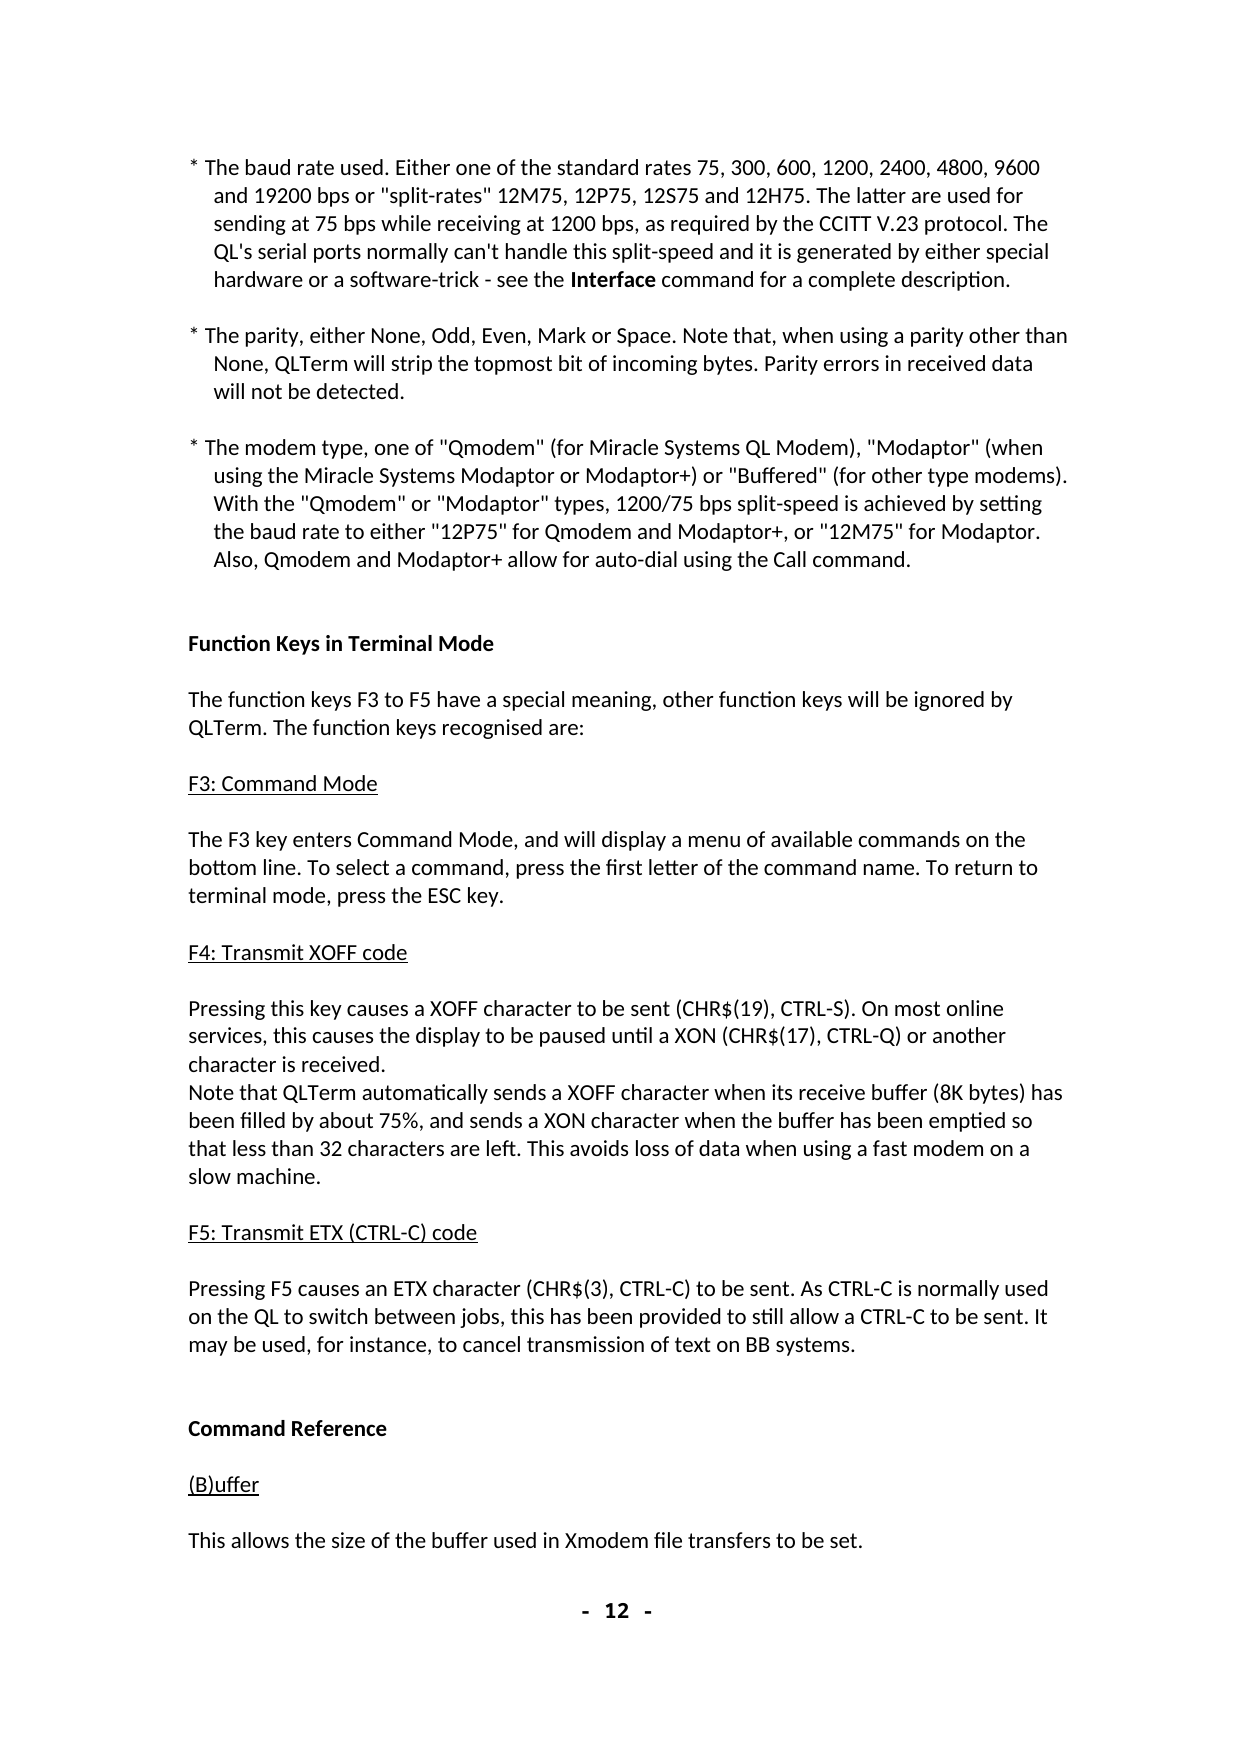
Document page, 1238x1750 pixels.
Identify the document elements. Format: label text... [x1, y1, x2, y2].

text This allows the size of the buffer used in Xmodem file transfers to be set. [188, 1526, 1070, 1554]
text (B)uffer [188, 1470, 1070, 1498]
text Function Keys in Terminal Mode [188, 629, 1070, 657]
text Pressing F5 causes an ETX character (CHR$(3), CTRL-C) to be sent. As CTRL-C is normally used on the QL to switch between jobs, this has been provided to still allow a CTRL-C to be sent. It may be used, for instance, to cancel transmission of text on BB systems. [188, 1274, 1070, 1358]
text The F3 key enters Command Mode, and will display a menu of available commands on the bottom line. To select a command, press the first letter of the command name. To return to terminal mode, press the ESC key. [188, 826, 1070, 909]
text * The baud rate used. Either one of the standard rates 75, 300, 600, 1200, 2400, 4800, 9600 and 19200 bps or "split-rates" 12M75, 12P75, 12S75 and 12H75. The latter are used for sending at 75 bps while receiving at 1200 bps, as required by the CCITT V.23 protocol. The QL's serial ports normally can't handle this split-speed and it is generated by either special hardware or a software-trick - see the Interface command for a complete description. [188, 153, 1070, 293]
text The function keys F3 to F5 have a special meaning, other function keys will be ignored by QLTerm. The function keys recognised are: [188, 685, 1070, 741]
text Command Reference [188, 1414, 1070, 1442]
text * The modem type, one of "Qmodem" (for Miracle Systems QL Modem), "Modaptor" (when using the Miracle Systems Modaptor or Modaptor+) or "Buffered" (for other type modems). With the "Qmodem" or "Modaptor" types, 1200/75 bps split-speed is achieved by setting the baud rate to either "12P75" for Qmodem and Modaptor+, or "12M75" for Modaptor. Also, Qmodem and Modaptor+ allow for auto-dial using the Call command. [188, 433, 1070, 573]
text Note that QLTerm automatically sends a XOFF character when its receive buffer (8K bytes) has been filled by about 75%, and sends a XON character when the buffer has been emptied so that less than 32 characters are left. This avoids loss of data when using a fast modem on a slow machine. [188, 1078, 1070, 1190]
text * The parity, either None, Odd, Even, Mark or Space. Note that, when using a parity other than None, QLTerm will strip the topmost bit of incoming bytes. Parity errors in received data will not be detected. [188, 321, 1070, 405]
text F5: Transmit ETX (CTRL-C) code [188, 1218, 1070, 1246]
text F3: Command Mode [188, 769, 1070, 797]
text F4: Transmit XOFF code [188, 938, 1070, 966]
text Pressing this key causes a XOFF character to be sent (CHR$(19), CTRL-S). On most online services, this causes the display to be paused until a XON (CHR$(17), CTRL-Q) or another character is received. [188, 994, 1070, 1078]
